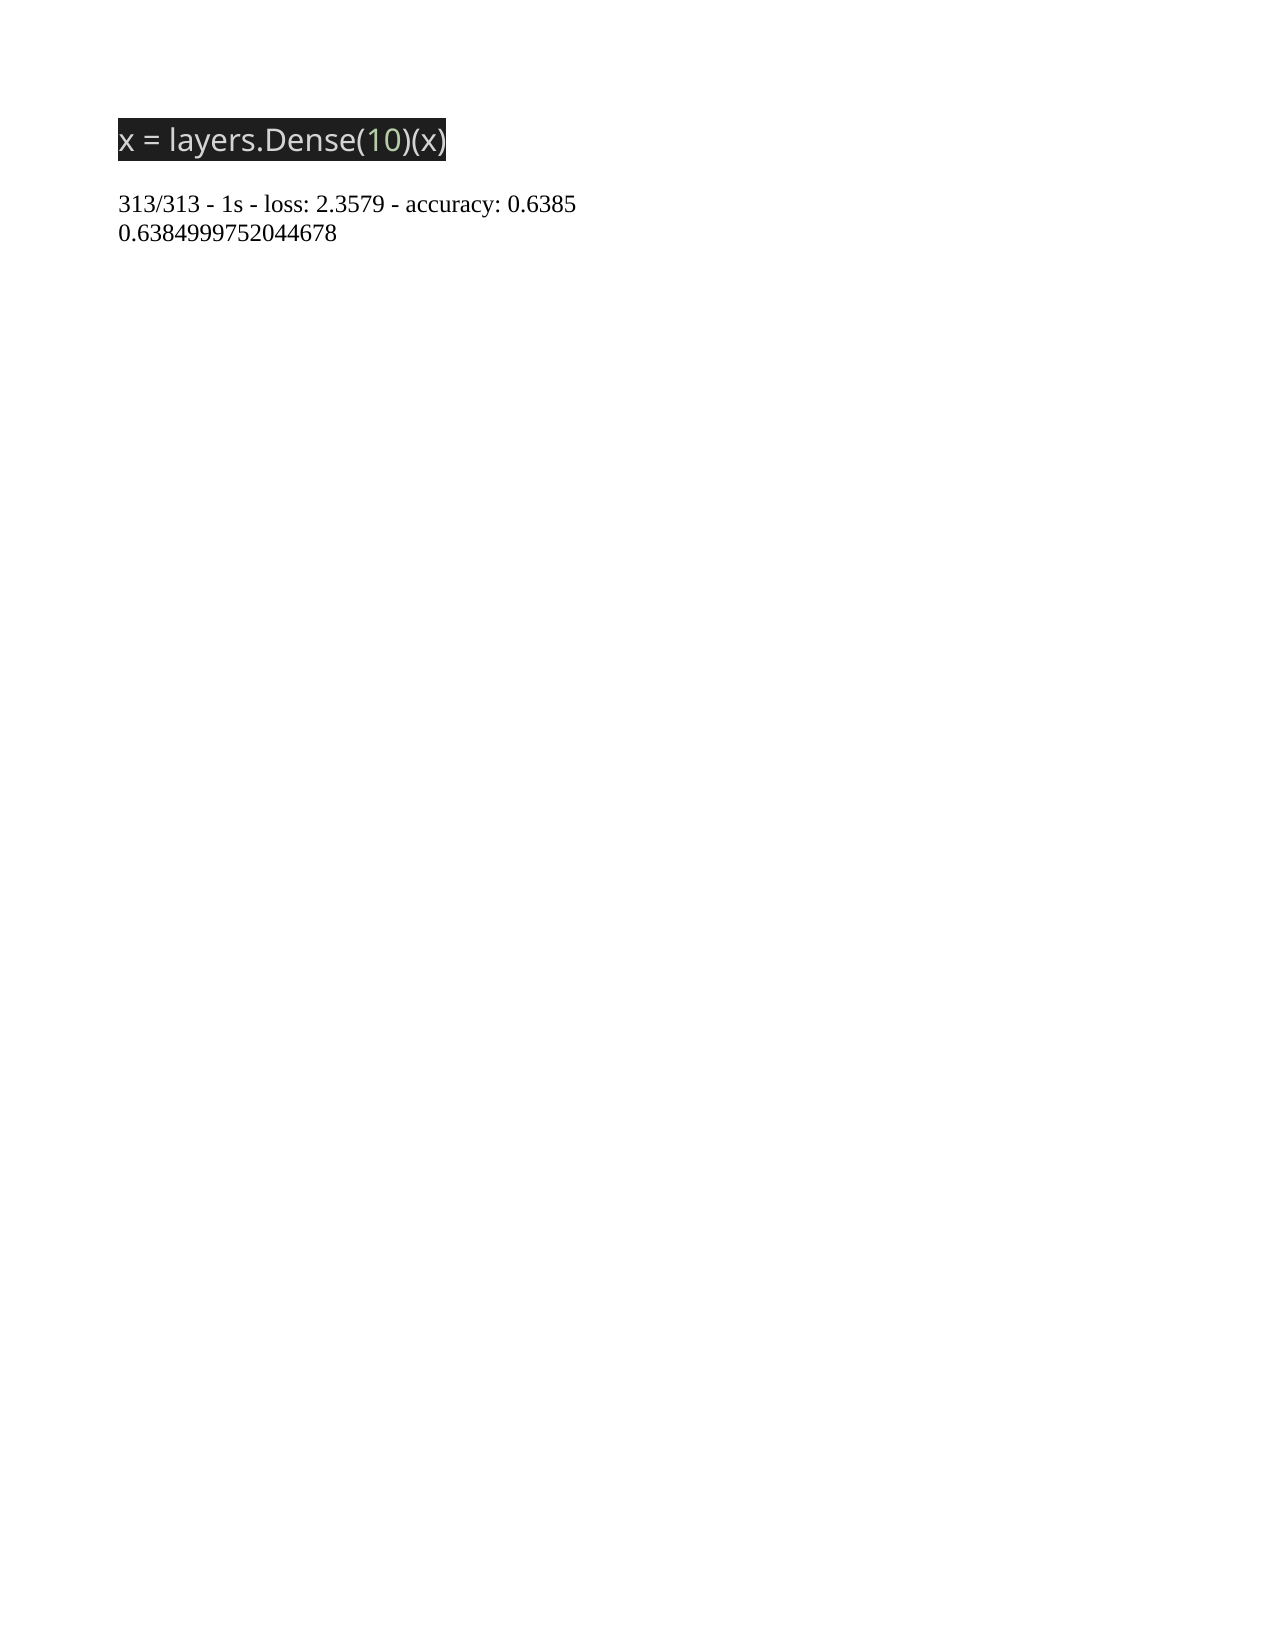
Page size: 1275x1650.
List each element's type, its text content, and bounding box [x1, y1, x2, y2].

text 0.6384999752044678 [118, 218, 1157, 247]
text 313/313 - 1s - loss: 2.3579 - accuracy: 0.6385 [118, 189, 1157, 218]
text x = layers.Dense(10)(x) [118, 118, 1157, 161]
